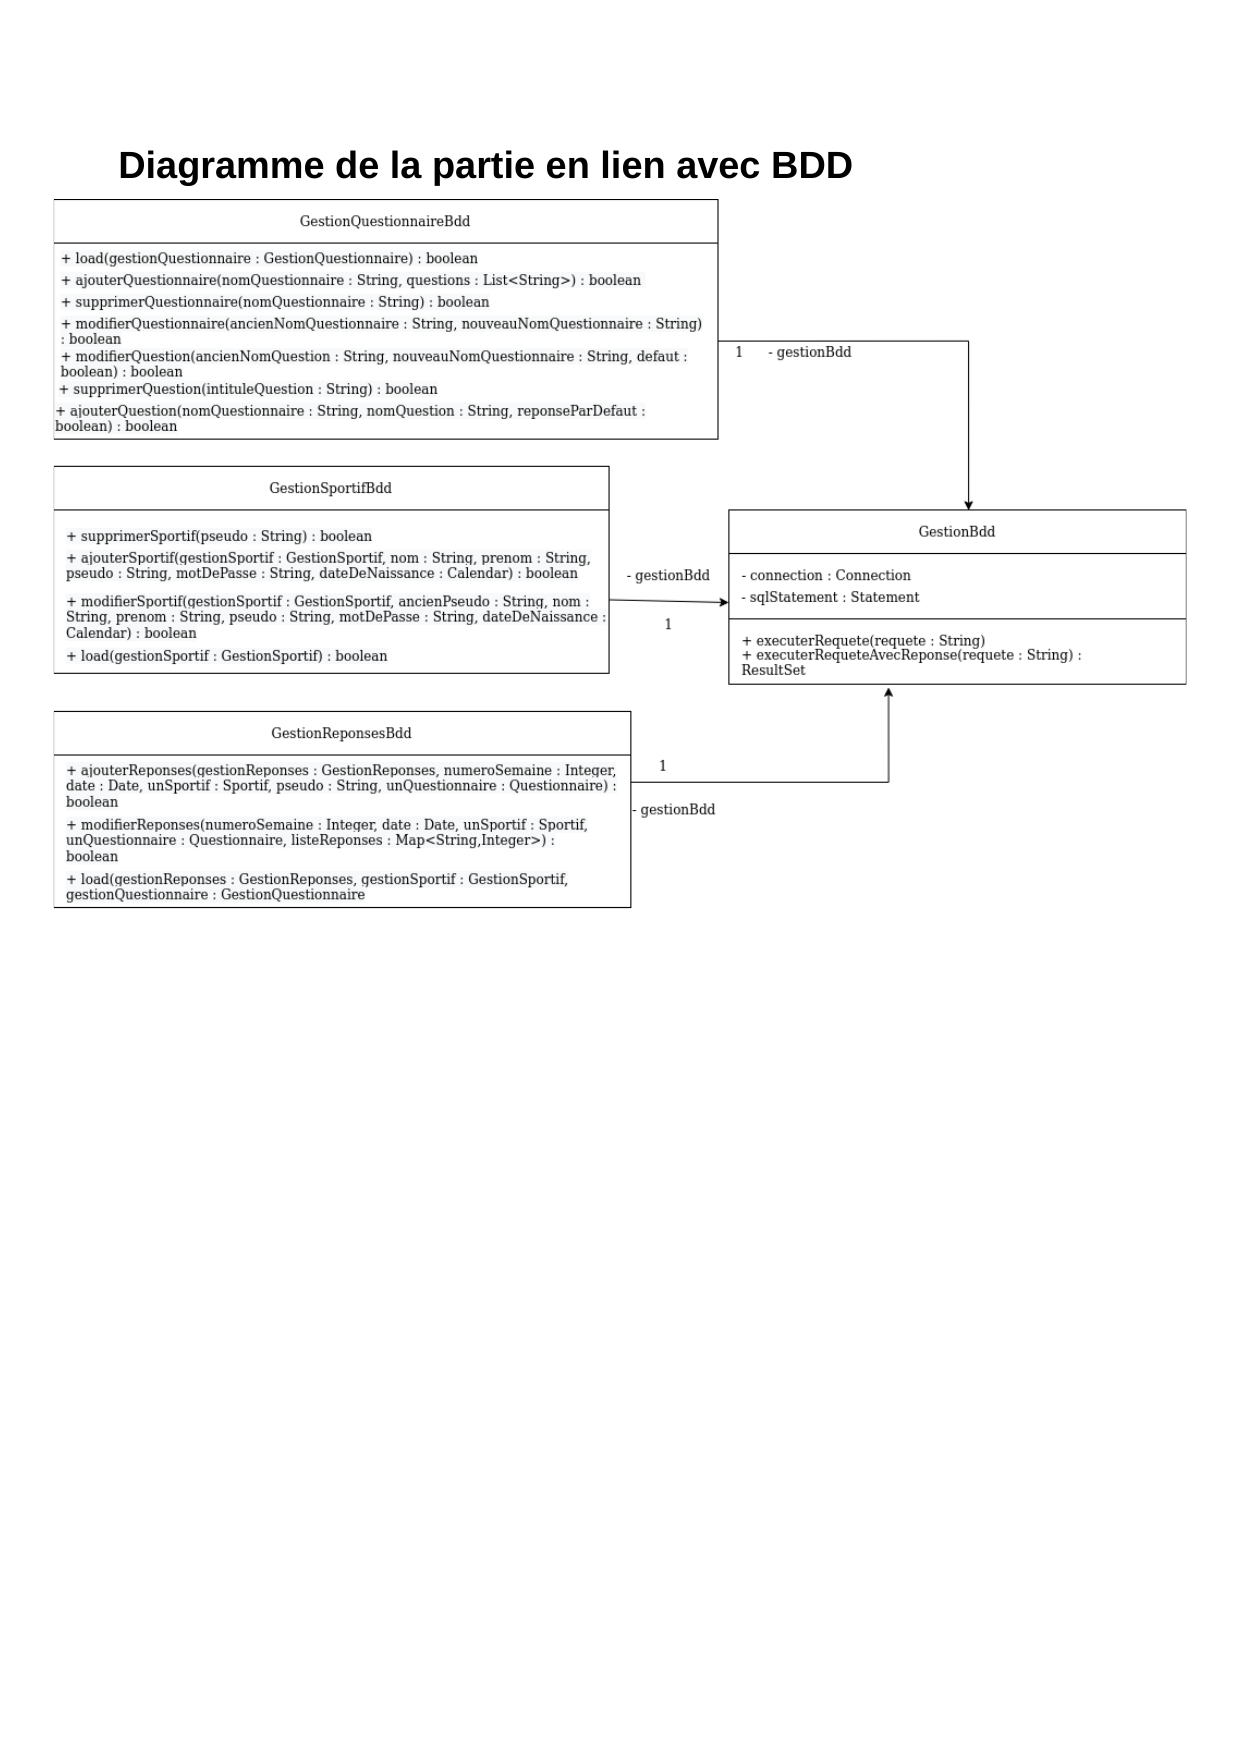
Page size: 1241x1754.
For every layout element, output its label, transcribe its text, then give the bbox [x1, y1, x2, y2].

picture [53, 199, 1187, 919]
subtitle Diagramme de la partie en lien avec BDD [118, 143, 1122, 187]
